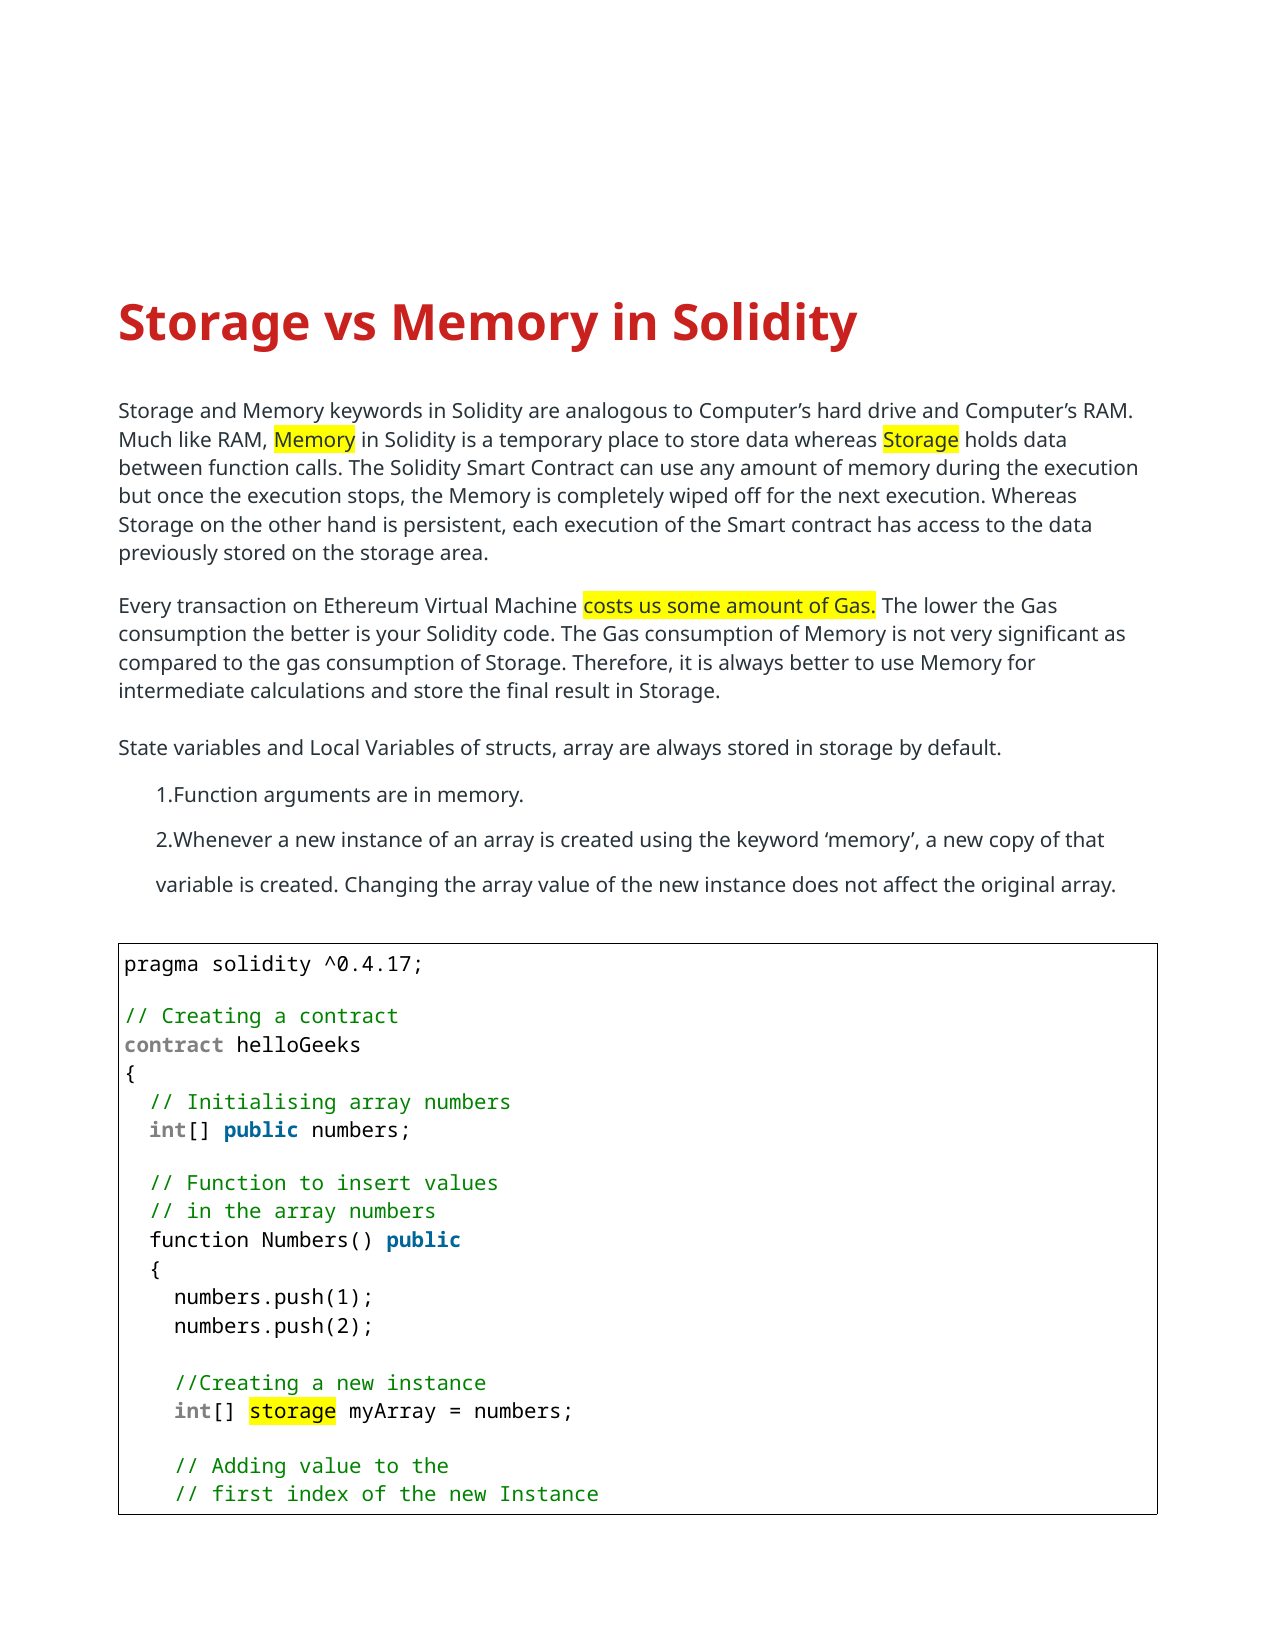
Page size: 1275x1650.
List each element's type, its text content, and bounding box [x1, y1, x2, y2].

list Function arguments are in memory. [156, 780, 1157, 809]
text Storage and Memory keywords in Solidity are analogous to Computer’s hard drive and Computer’s RAM. Much like RAM, Memory in Solidity is a temporary place to store data whereas Storage holds data between function calls. The Solidity Smart Contract can use any amount of memory during the execution but once the execution stops, the Memory is completely wiped off for the next execution. Whereas Storage on the other hand is persistent, each execution of the Smart contract has access to the data previously stored on the storage area. [118, 396, 1157, 567]
subtitle Storage vs Memory in Solidity [118, 287, 1157, 355]
list Whenever a new instance of an array is created using the keyword ‘memory’, a new copy of that variable is created. Changing the array value of the new instance does not affect the original array. [156, 825, 1157, 898]
table_header pragma solidity ^0.4.17; // Creating a contract contract helloGeeks { // Initialising array numbers int[] public numbers; // Function to insert values // in the array numbers function Numbers() public { numbers.push(1); numbers.push(2); //Creating a new instance int[] storage myArray = numbers; // Adding value to the // first index of the new Instance [119, 944, 1157, 1514]
text Every transaction on Ethereum Virtual Machine costs us some amount of Gas. The lower the Gas consumption the better is your Solidity code. The Gas consumption of Memory is not very significant as compared to the gas consumption of Storage. Therefore, it is always better to use Memory for intermediate calculations and store the final result in Storage. [118, 591, 1157, 704]
text State variables and Local Variables of structs, array are always stored in storage by default. [118, 733, 1157, 761]
